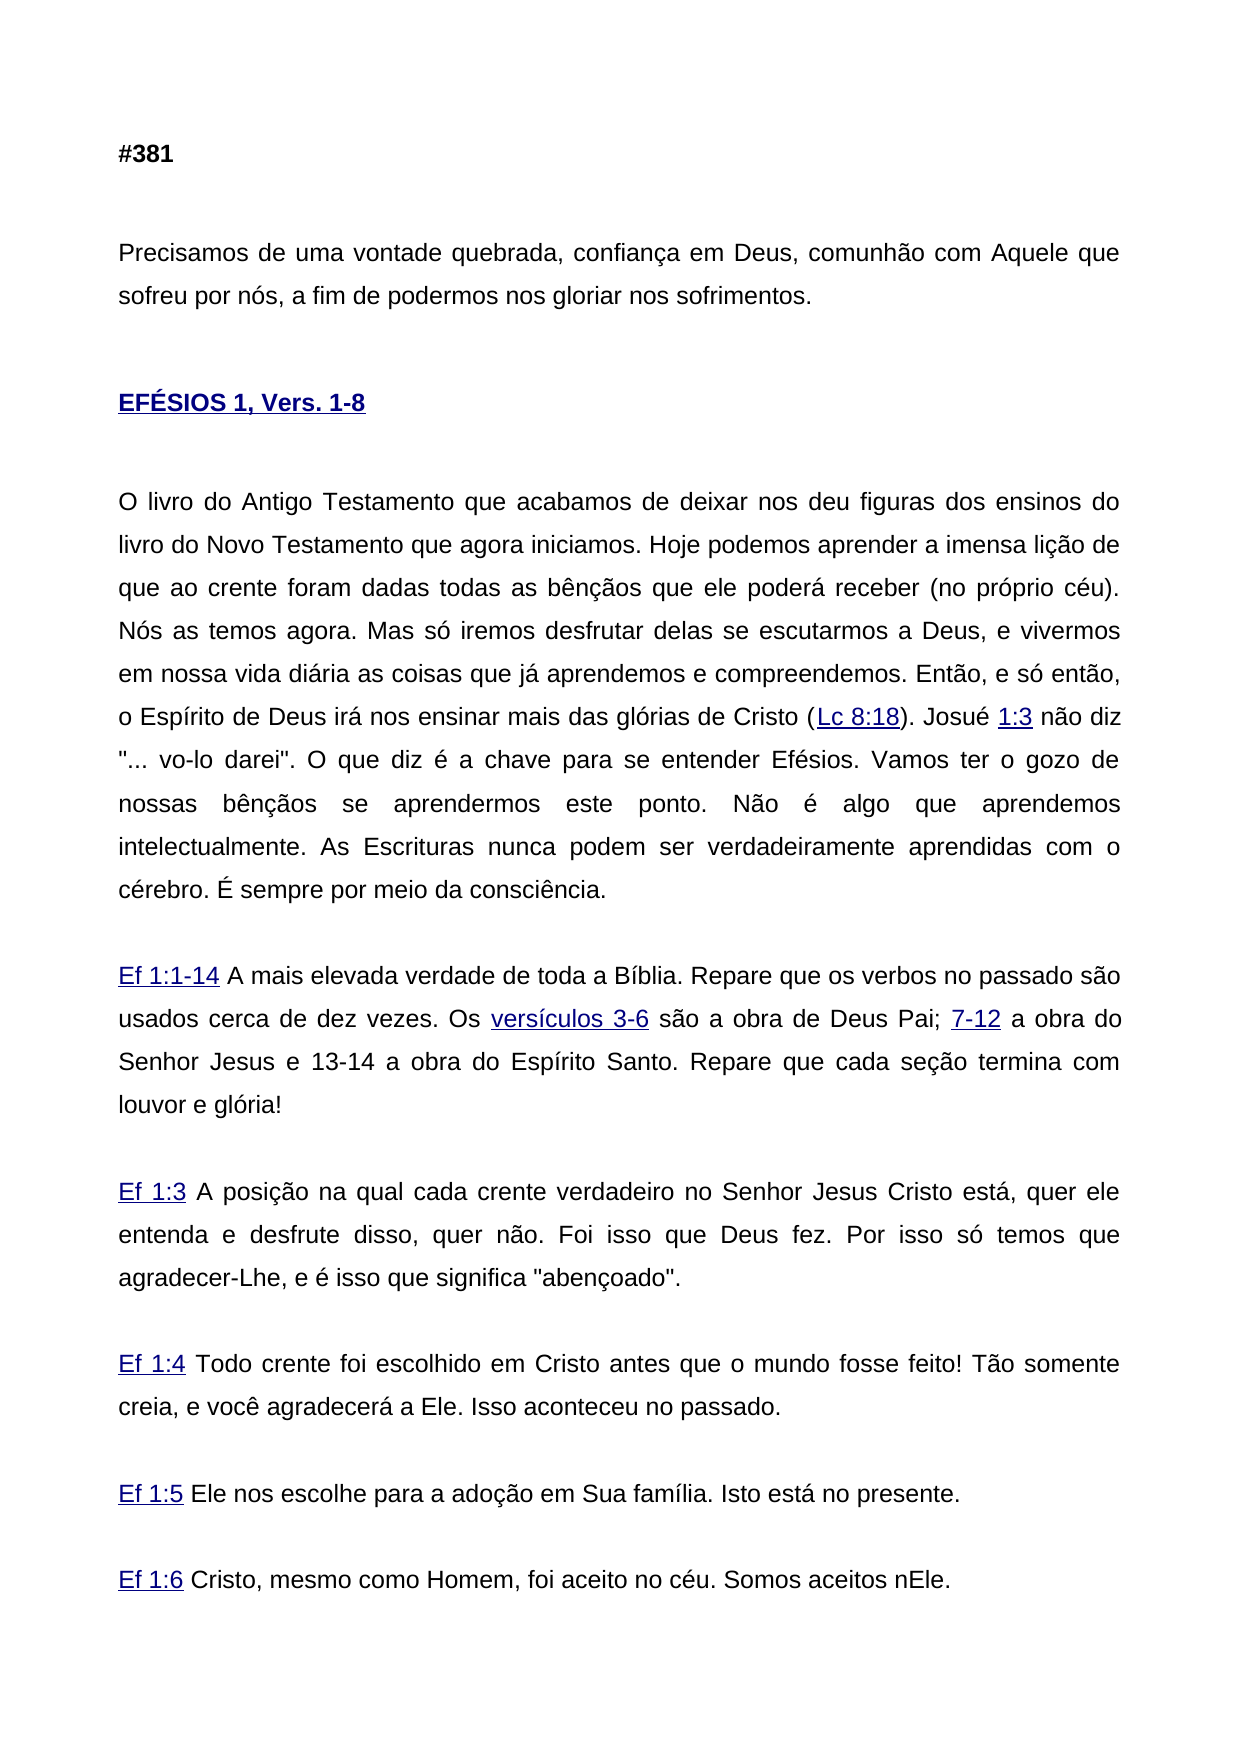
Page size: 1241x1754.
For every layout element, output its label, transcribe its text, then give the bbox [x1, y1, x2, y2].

subtitle EFÉSIOS 1, Vers. 1-8 [118, 388, 1122, 417]
text Ef 1:5 Ele nos escolhe para a adoção em Sua família. Isto está no presente. [118, 1478, 1122, 1507]
text O livro do Antigo Testamento que acabamos de deixar nos deu figuras dos ensinos do livro do Novo Testamento que agora iniciamos. Hoje podemos aprender a imensa lição de que ao crente foram dadas todas as bênçãos que ele poderá receber (no próprio céu). Nós as temos agora. Mas só iremos desfrutar delas se escutarmos a Deus, e vivermos em nossa vida diária as coisas que já aprendemos e compreendemos. Então, e só então, o Espírito de Deus irá nos ensinar mais das glórias de Cristo (Lc 8:18). Josué 1:3 não diz "... vo-lo darei". O que diz é a chave para se entender Efésios. Vamos ter o gozo de nossas bênçãos se aprendermos este ponto. Não é algo que aprendemos intelectualmente. As Escrituras nunca podem ser verdadeiramente aprendidas com o cérebro. É sempre por meio da consciência. [118, 487, 1122, 903]
text Precisamos de uma vontade quebrada, confiança em Deus, comunhão com Aquele que sofreu por nós, a fim de podermos nos gloriar nos sofrimentos. [118, 238, 1122, 309]
subtitle #381 [118, 139, 1122, 168]
text Ef 1:4 Todo crente foi escolhido em Cristo antes que o mundo fosse feito! Tão somente creia, e você agradecerá a Ele. Isso aconteceu no passado. [118, 1349, 1122, 1421]
text Ef 1:6 Cristo, mesmo como Homem, foi aceito no céu. Somos aceitos nEle. [118, 1565, 1122, 1593]
text Ef 1:1-14 A mais elevada verdade de toda a Bíblia. Repare que os verbos no passado são usados cerca de dez vezes. Os versículos 3-6 são a obra de Deus Pai; 7-12 a obra do Senhor Jesus e 13-14 a obra do Espírito Santo. Repare que cada seção termina com louvor e glória! [118, 961, 1122, 1119]
text Ef 1:3 A posição na qual cada crente verdadeiro no Senhor Jesus Cristo está, quer ele entenda e desfrute disso, quer não. Foi isso que Deus fez. Por isso só temos que agradecer-Lhe, e é isso que significa "abençoado". [118, 1177, 1122, 1292]
